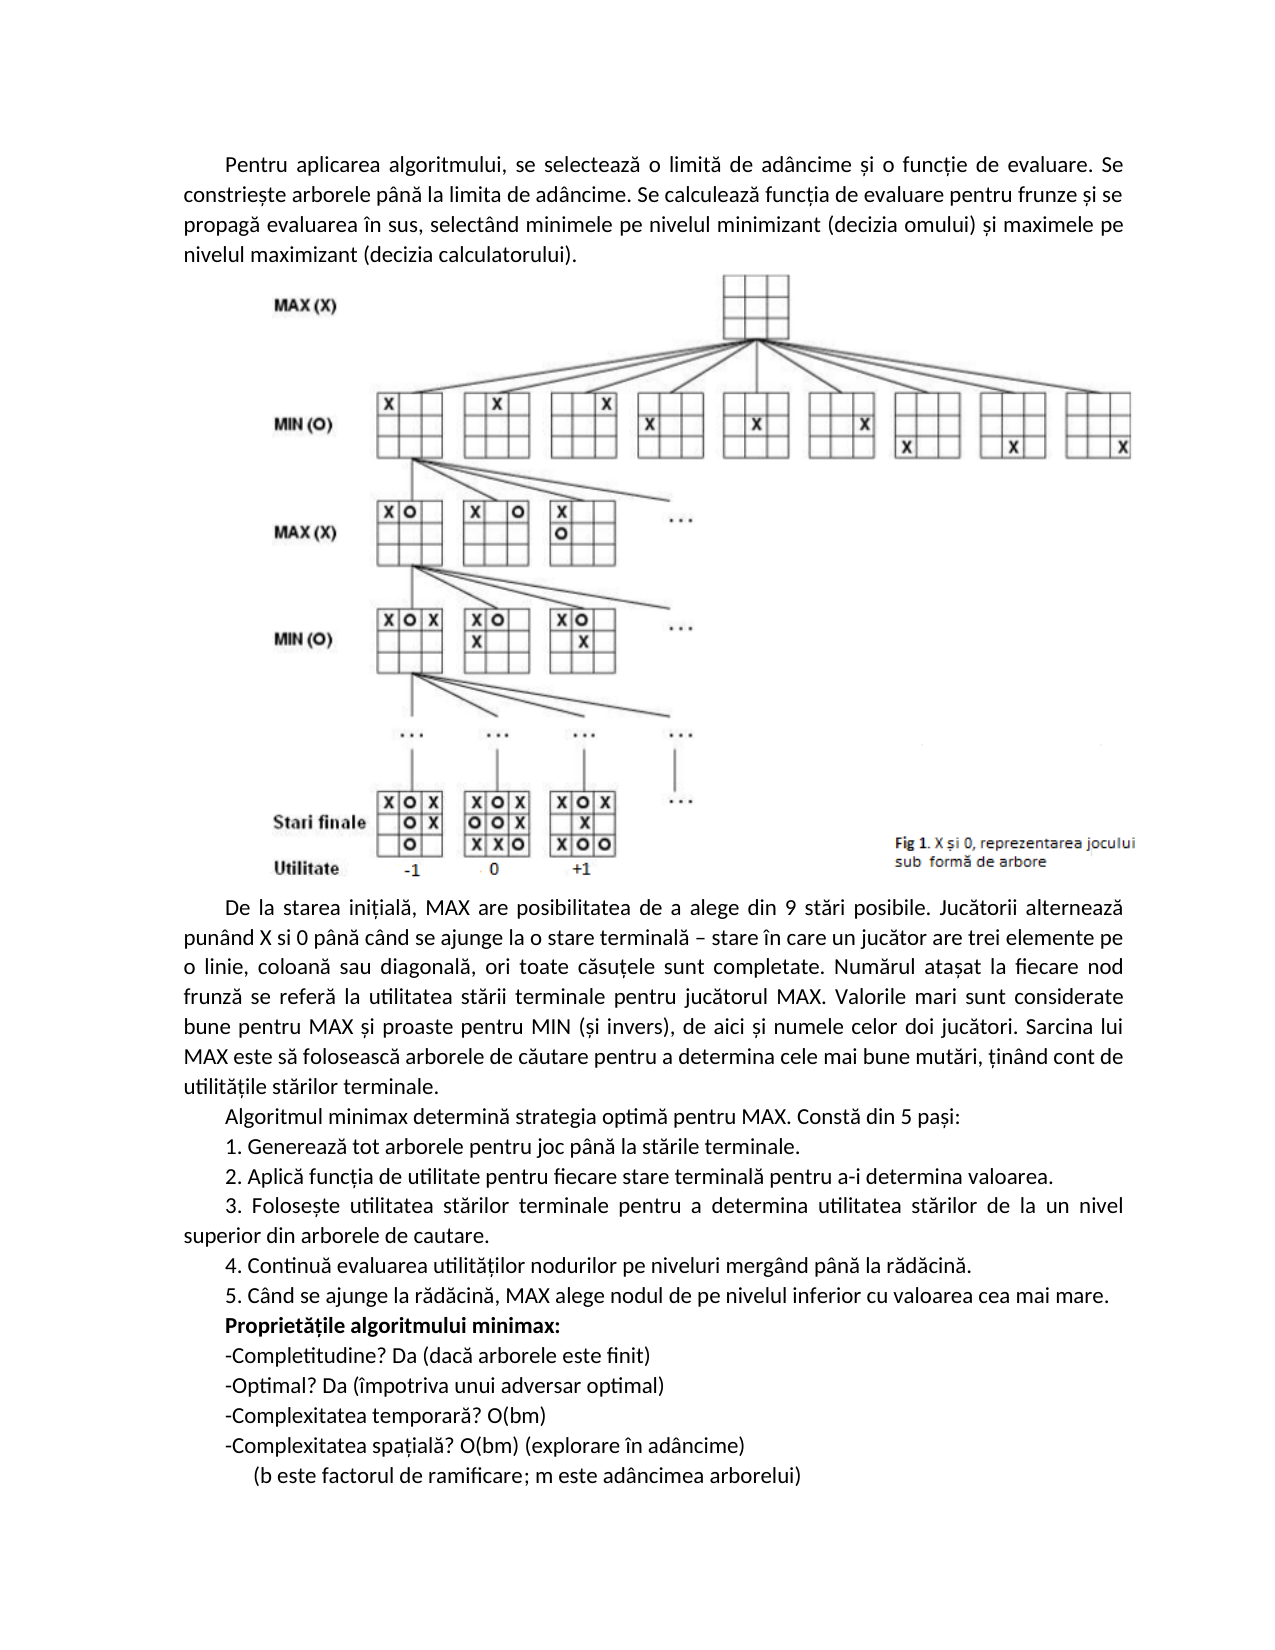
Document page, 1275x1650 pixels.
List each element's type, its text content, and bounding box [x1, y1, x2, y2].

text 2. Aplică funcția de utilitate pentru fiecare stare terminală pentru a-i determina valoarea. [183, 1162, 1125, 1190]
text 3. Folosește utilitatea stărilor terminale pentru a determina utilitatea stărilor de la un nivel superior din arborele de cautare. [183, 1192, 1125, 1249]
text Pentru aplicarea algoritmului, se selectează o limită de adâncime și o funcție de evaluare. Se constriește arborele până la limita de adâncime. Se calculează funcția de evaluare pentru frunze și se propagă evaluarea în sus, selectând minimele pe nivelul minimizant (decizia omului) și maximele pe nivelul maximizant (decizia calculatorului). [183, 150, 1125, 268]
text Algoritmul minimax determină strategia optimă pentru MAX. Constă din 5 pași: [183, 1102, 1125, 1130]
text 5. Când se ajunge la rădăcină, MAX alege nodul de pe nivelul inferior cu valoarea cea mai mare. [183, 1281, 1125, 1309]
text -Complexitatea temporară? O(bm) [150, 1401, 1125, 1429]
text De la starea inițială, MAX are posibilitatea de a alege din 9 stări posibile. Jucătorii alternează punând X si 0 până când se ajunge la o stare terminală – stare în care un jucător are trei elemente pe o linie, coloană sau diagonală, ori toate căsuțele sunt completate. Numărul atașat la fiecare nod frunză se referă la utilitatea stării terminale pentru jucătorul MAX. Valorile mari sunt considerate bune pentru MAX și proaste pentru MIN (și invers), de aici și numele celor doi jucători. Sarcina lui MAX este să folosească arborele de căutare pentru a determina cele mai bune mutări, ținând cont de utilitățile stărilor terminale. [183, 893, 1125, 1100]
text -Optimal? Da (împotriva unui adversar optimal) [150, 1371, 1125, 1399]
text 1. Generează tot arborele pentru joc până la stările terminale. [183, 1132, 1125, 1160]
text (b este factorul de ramificare; m este adâncimea arborelui) [150, 1461, 1125, 1489]
text 4. Continuă evaluarea utilităților nodurilor pe niveluri mergând până la rădăcină. [183, 1251, 1125, 1279]
text -Complexitatea spațială? O(bm) (explorare în adâncime) [150, 1431, 1125, 1459]
text -Completitudine? Da (dacă arborele este finit) [150, 1341, 1125, 1369]
text Proprietățile algoritmului minimax: [150, 1311, 1125, 1339]
